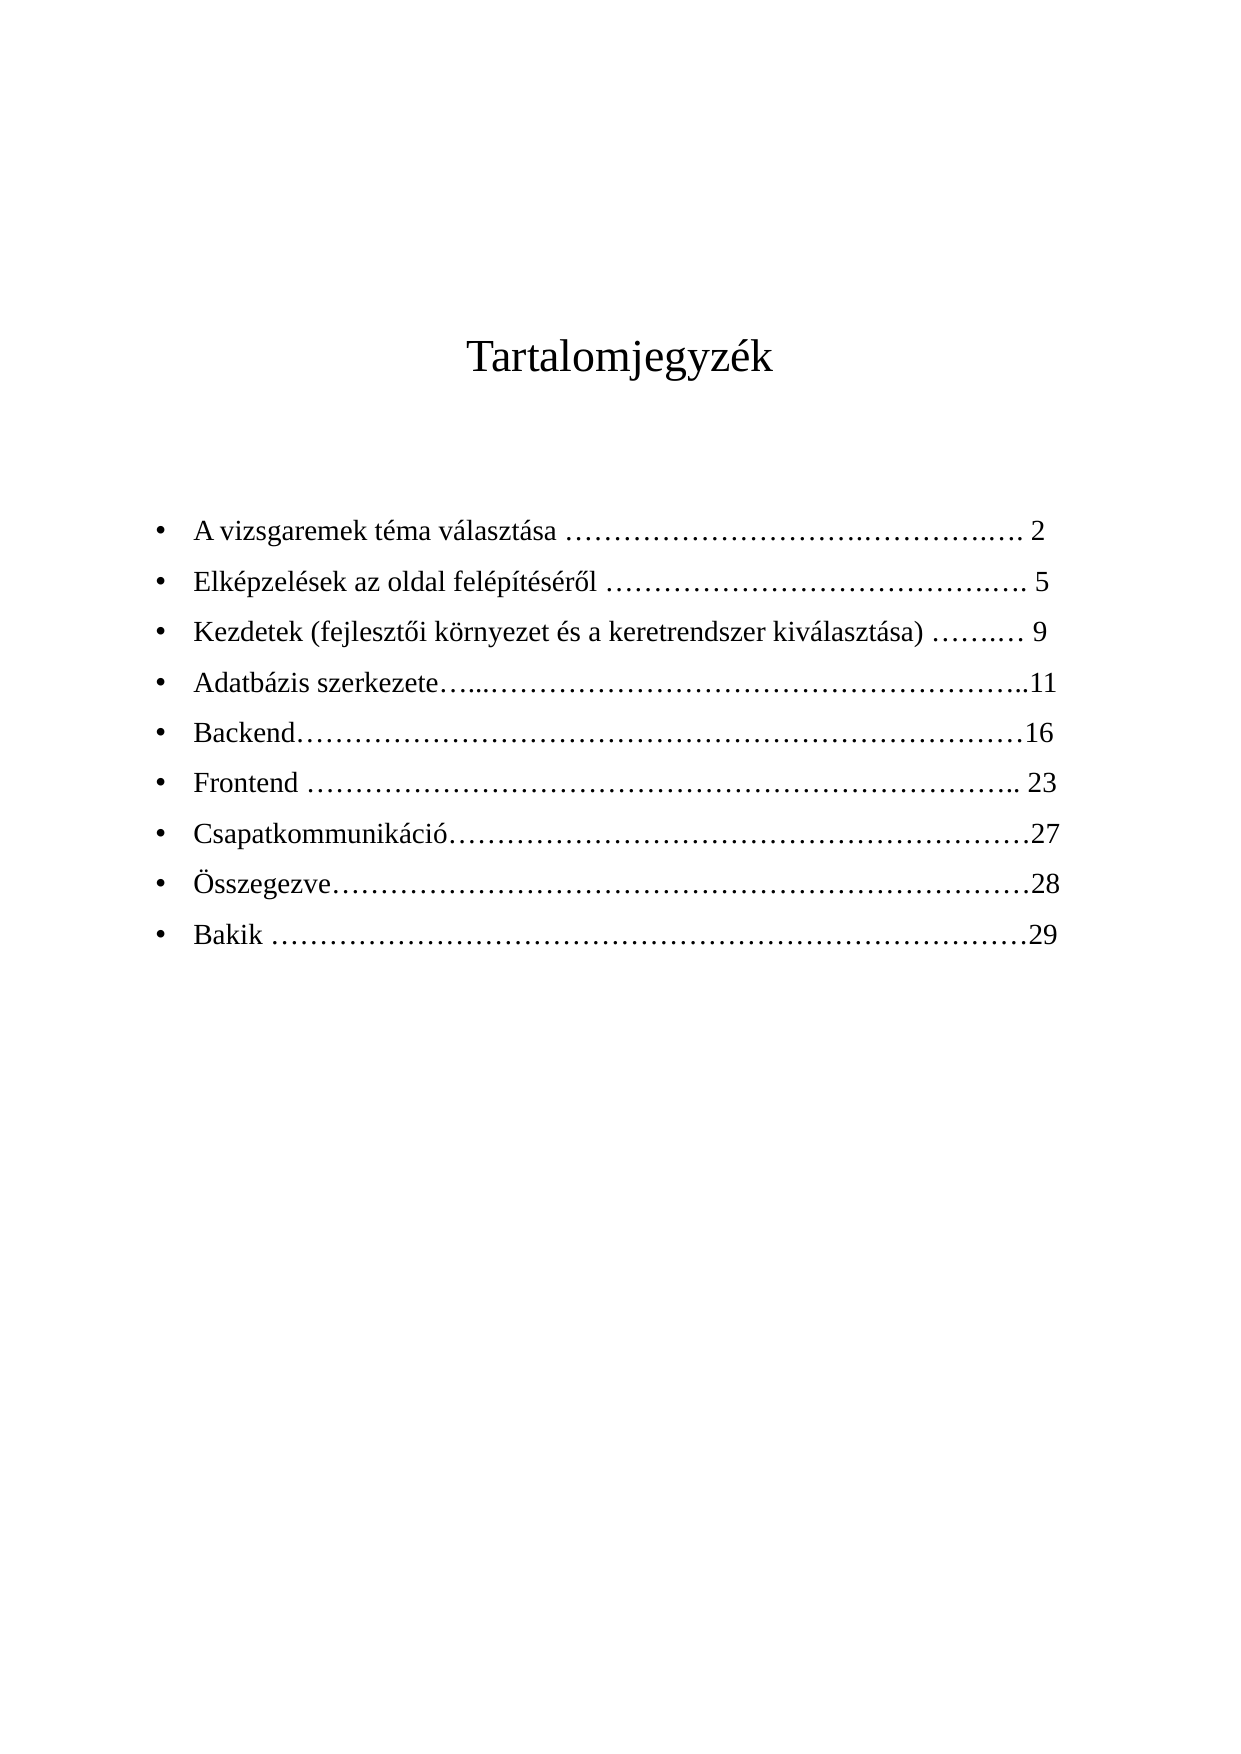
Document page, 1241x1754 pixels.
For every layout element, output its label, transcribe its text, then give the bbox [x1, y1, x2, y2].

list Bakik ……………………………………………………………………29 [156, 917, 1122, 950]
list Adatbázis szerkezete…...………………………………………………..11 [156, 665, 1122, 698]
list Frontend ……………………………………………………………….. 23 [156, 766, 1122, 799]
list Csapatkommunikáció……………………………………………………27 [156, 816, 1122, 849]
list Összegezve………………………………………………………………28 [156, 866, 1122, 900]
text Tartalomjegyzék [118, 329, 1122, 382]
list Elképzelések az oldal felépítéséről ………………………………….…. 5 [156, 564, 1122, 597]
list Kezdetek (fejlesztői környezet és a keretrendszer kiválasztása) …….… 9 [156, 614, 1122, 648]
list Backend…………………………………………………………………16 [156, 715, 1122, 749]
list A vizsgaremek téma választása ………………………….………….…. 2 [156, 513, 1122, 547]
